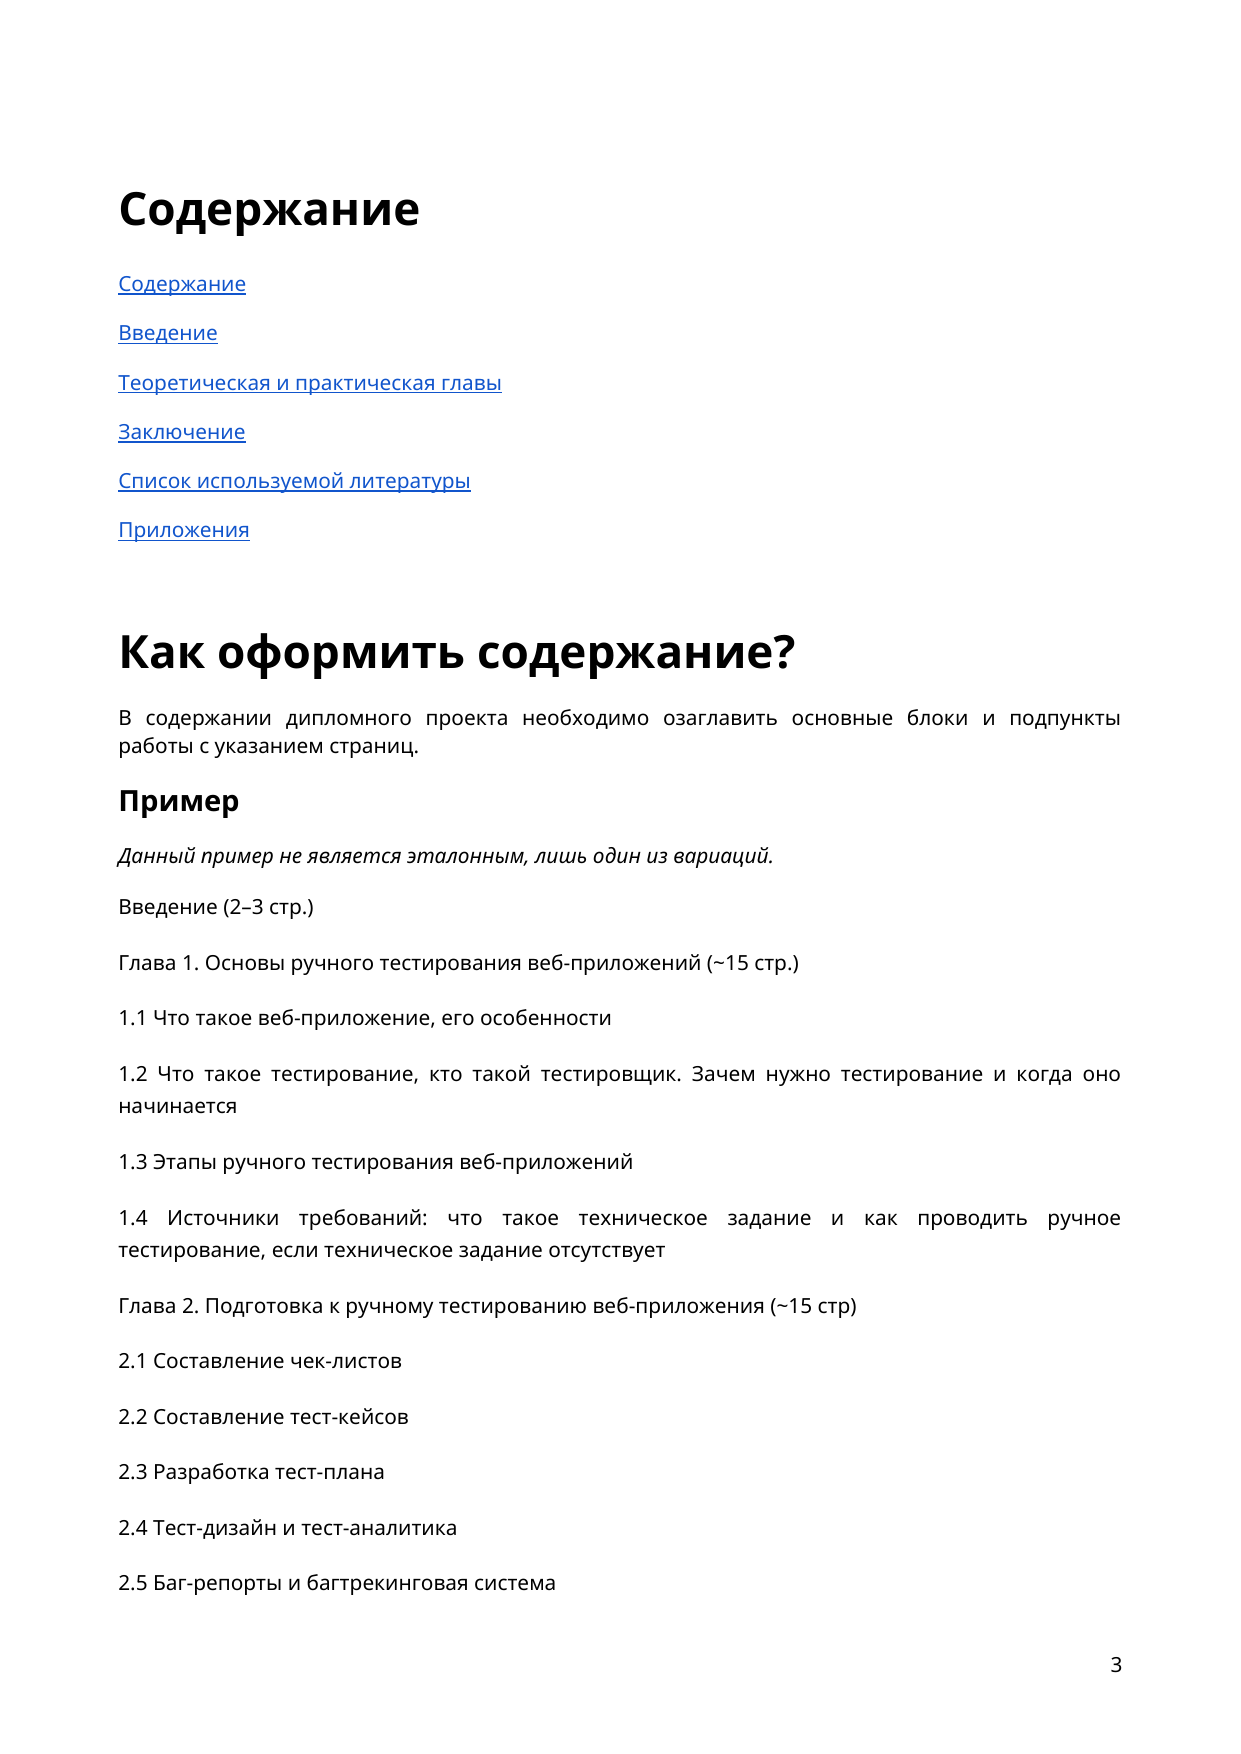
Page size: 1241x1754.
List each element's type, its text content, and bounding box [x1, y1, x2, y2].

text Данный пример не является эталонным, лишь один из вариаций. [118, 841, 1122, 869]
subtitle Как оформить содержание? [118, 620, 1122, 682]
text Глава 1. Основы ручного тестирования веб-приложений (~15 стр.) [118, 948, 1122, 976]
text В содержании дипломного проекта необходимо озаглавить основные блоки и подпункты работы с указанием страниц. [118, 703, 1122, 760]
text 1.3 Этапы ручного тестирования веб-приложений [118, 1147, 1122, 1176]
text 2.1 Составление чек-листов [118, 1346, 1122, 1375]
text 2.5 Баг-репорты и багтрекинговая система [118, 1568, 1122, 1597]
text Введение [118, 318, 1122, 347]
text 1.1 Что такое веб-приложение, его особенности [118, 1003, 1122, 1032]
text Приложения [118, 516, 1122, 544]
text Глава 2. Подготовка к ручному тестированию веб-приложения (~15 стр) [118, 1291, 1122, 1319]
subtitle Пример [118, 781, 1122, 820]
text 2.4 Тест-дизайн и тест-аналитика [118, 1513, 1122, 1541]
text Заключение [118, 417, 1122, 445]
text 2.3 Разработка тест-плана [118, 1457, 1122, 1486]
text 2.2 Составление тест-кейсов [118, 1402, 1122, 1430]
text Содержание [118, 177, 1122, 239]
text 1.2 Что такое тестирование, кто такой тестировщик. Зачем нужно тестирование и когда оно начинается [118, 1059, 1122, 1120]
text 1.4 Источники требований: что такое техническое задание и как проводить ручное тестирование, если техническое задание отсутствует [118, 1203, 1122, 1264]
text Введение (2–3 стр.) [118, 892, 1122, 921]
text Список используемой литературы [118, 466, 1122, 495]
text Теоретическая и практическая главы [118, 368, 1122, 396]
text Содержание [118, 269, 1122, 298]
